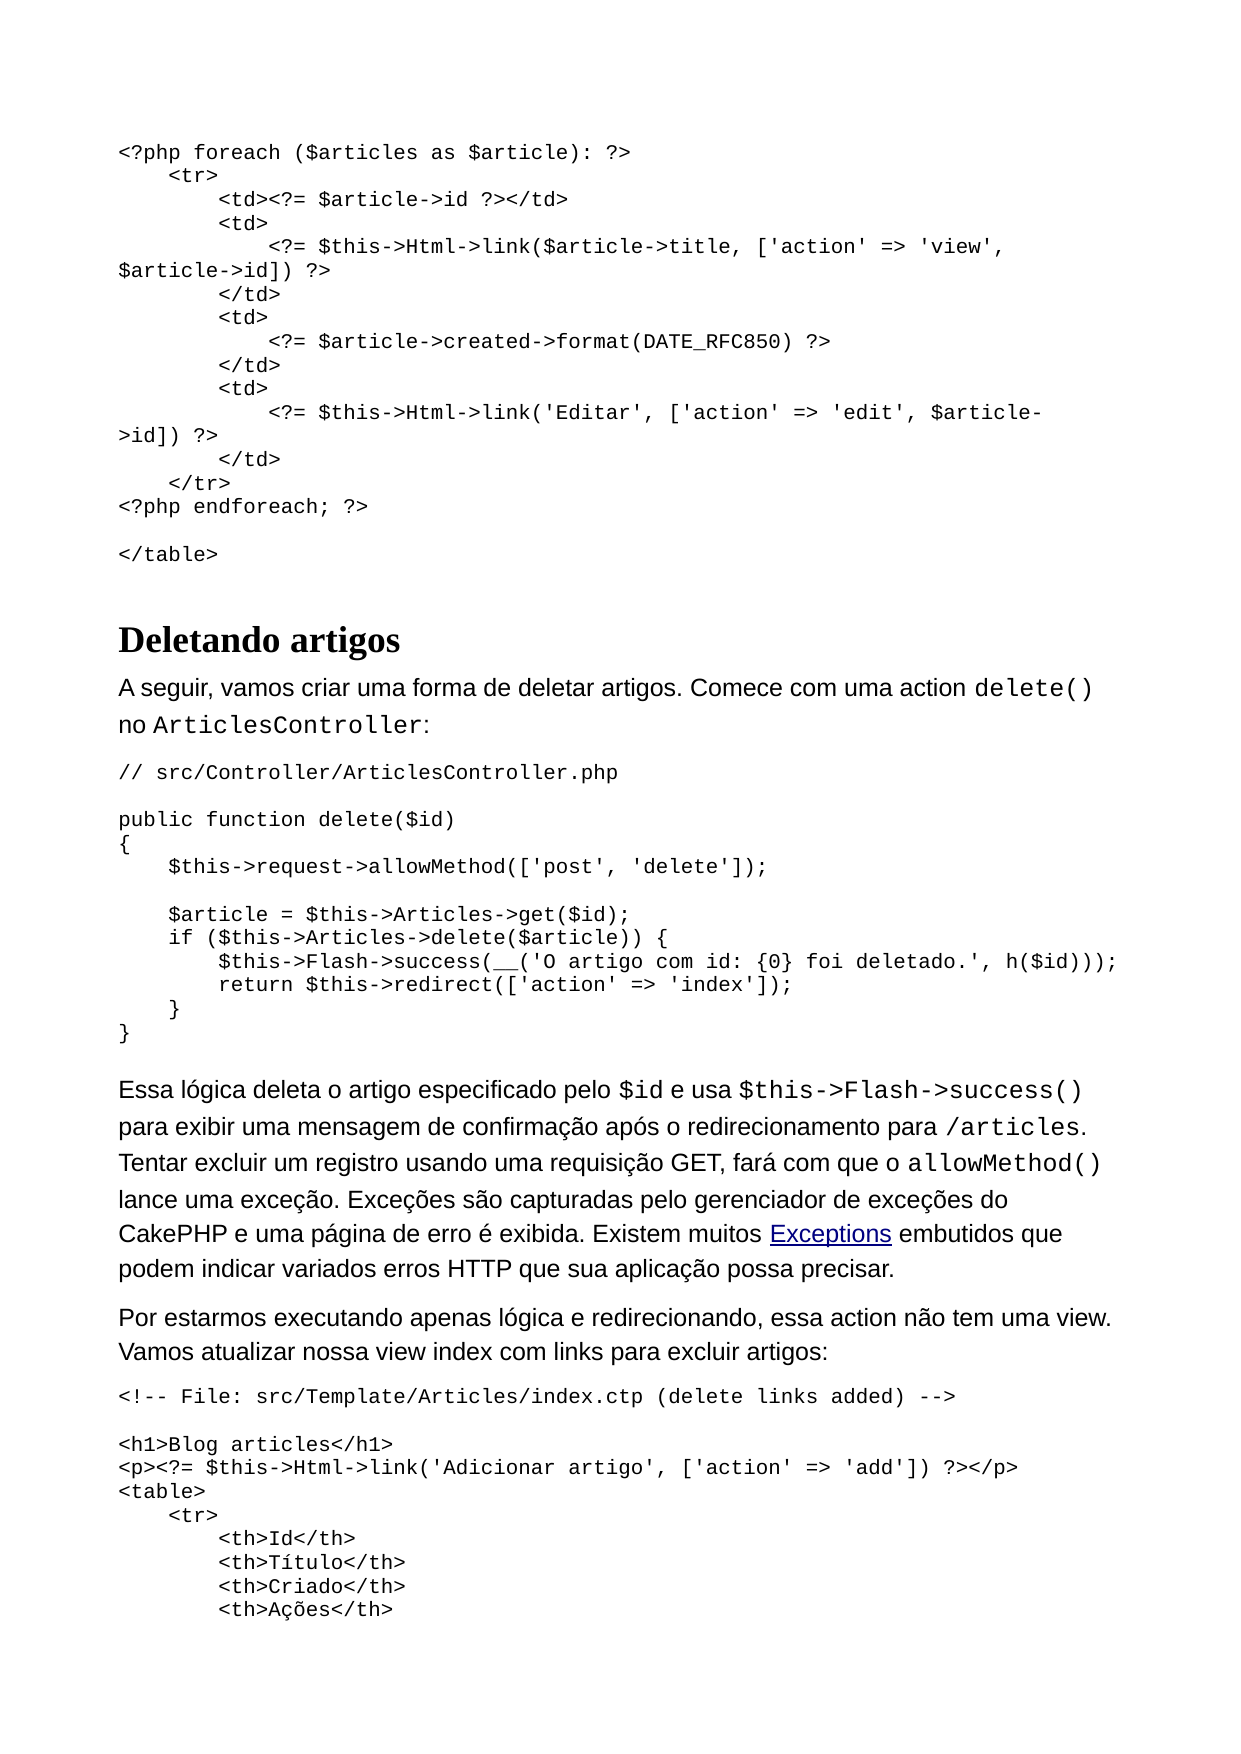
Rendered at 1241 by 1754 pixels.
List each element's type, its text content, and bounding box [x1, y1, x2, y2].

text </tr> [118, 473, 1122, 496]
text } [118, 1022, 1122, 1045]
text <?= $this->Html->link($article->title, ['action' => 'view', $article->id]) ?> [118, 236, 1122, 284]
text <?= $this->Html->link('Editar', ['action' => 'edit', $article->id]) ?> [118, 402, 1122, 449]
text <th>Ações</th> [118, 1599, 1122, 1623]
text <!-- File: src/Template/Articles/index.ctp (delete links added) --> [118, 1386, 1122, 1410]
text <th>Título</th> [118, 1552, 1122, 1576]
text <td> [118, 378, 1122, 402]
text <?php foreach ($articles as $article): ?> [118, 142, 1122, 165]
text <tr> [118, 1505, 1122, 1528]
text <td><?= $article->id ?></td> [118, 189, 1122, 213]
text <td> [118, 213, 1122, 236]
text <?= $article->created->format(DATE_RFC850) ?> [118, 331, 1122, 354]
text </td> [118, 284, 1122, 307]
text $article = $this->Articles->get($id); [118, 903, 1122, 927]
text <td> [118, 307, 1122, 331]
text <tr> [118, 165, 1122, 189]
text return $this->redirect(['action' => 'index']); [118, 974, 1122, 998]
text // src/Controller/ArticlesController.php [118, 762, 1122, 785]
text { [118, 833, 1122, 856]
text if ($this->Articles->delete($article)) { [118, 927, 1122, 951]
text $this->request->allowMethod(['post', 'delete']); [118, 856, 1122, 880]
text </td> [118, 354, 1122, 378]
text <h1>Blog articles</h1> [118, 1434, 1122, 1457]
text <p><?= $this->Html->link('Adicionar artigo', ['action' => 'add']) ?></p> [118, 1457, 1122, 1481]
text public function delete($id) [118, 809, 1122, 833]
text } [118, 998, 1122, 1022]
text Por estarmos executando apenas lógica e redirecionando, essa action não tem uma view. Vamos atualizar nossa view index com links para excluir artigos: [118, 1303, 1122, 1366]
text </td> [118, 449, 1122, 473]
text <?php endforeach; ?> [118, 496, 1122, 520]
text A seguir, vamos criar uma forma de deletar artigos. Comece com uma action delete() no ArticlesController: [118, 673, 1122, 741]
text Essa lógica deleta o artigo especificado pelo $id e usa $this->Flash->success() para exibir uma mensagem de confirmação após o redirecionamento para /articles. Tentar excluir um registro usando uma requisição GET, fará com que o allowMethod() lance uma exceção. Exceções são capturadas pelo gerenciador de exceções do CakePHP e uma página de erro é exibida. Existem muitos Exceptions embutidos que podem indicar variados erros HTTP que sua aplicação possa precisar. [118, 1075, 1122, 1283]
subtitle Deletando artigos [118, 618, 1122, 661]
text <th>Criado</th> [118, 1576, 1122, 1599]
text $this->Flash->success(__('O artigo com id: {0} foi deletado.', h($id))); [118, 951, 1122, 974]
text </table> [118, 544, 1122, 567]
text <th>Id</th> [118, 1528, 1122, 1552]
text <table> [118, 1481, 1122, 1505]
